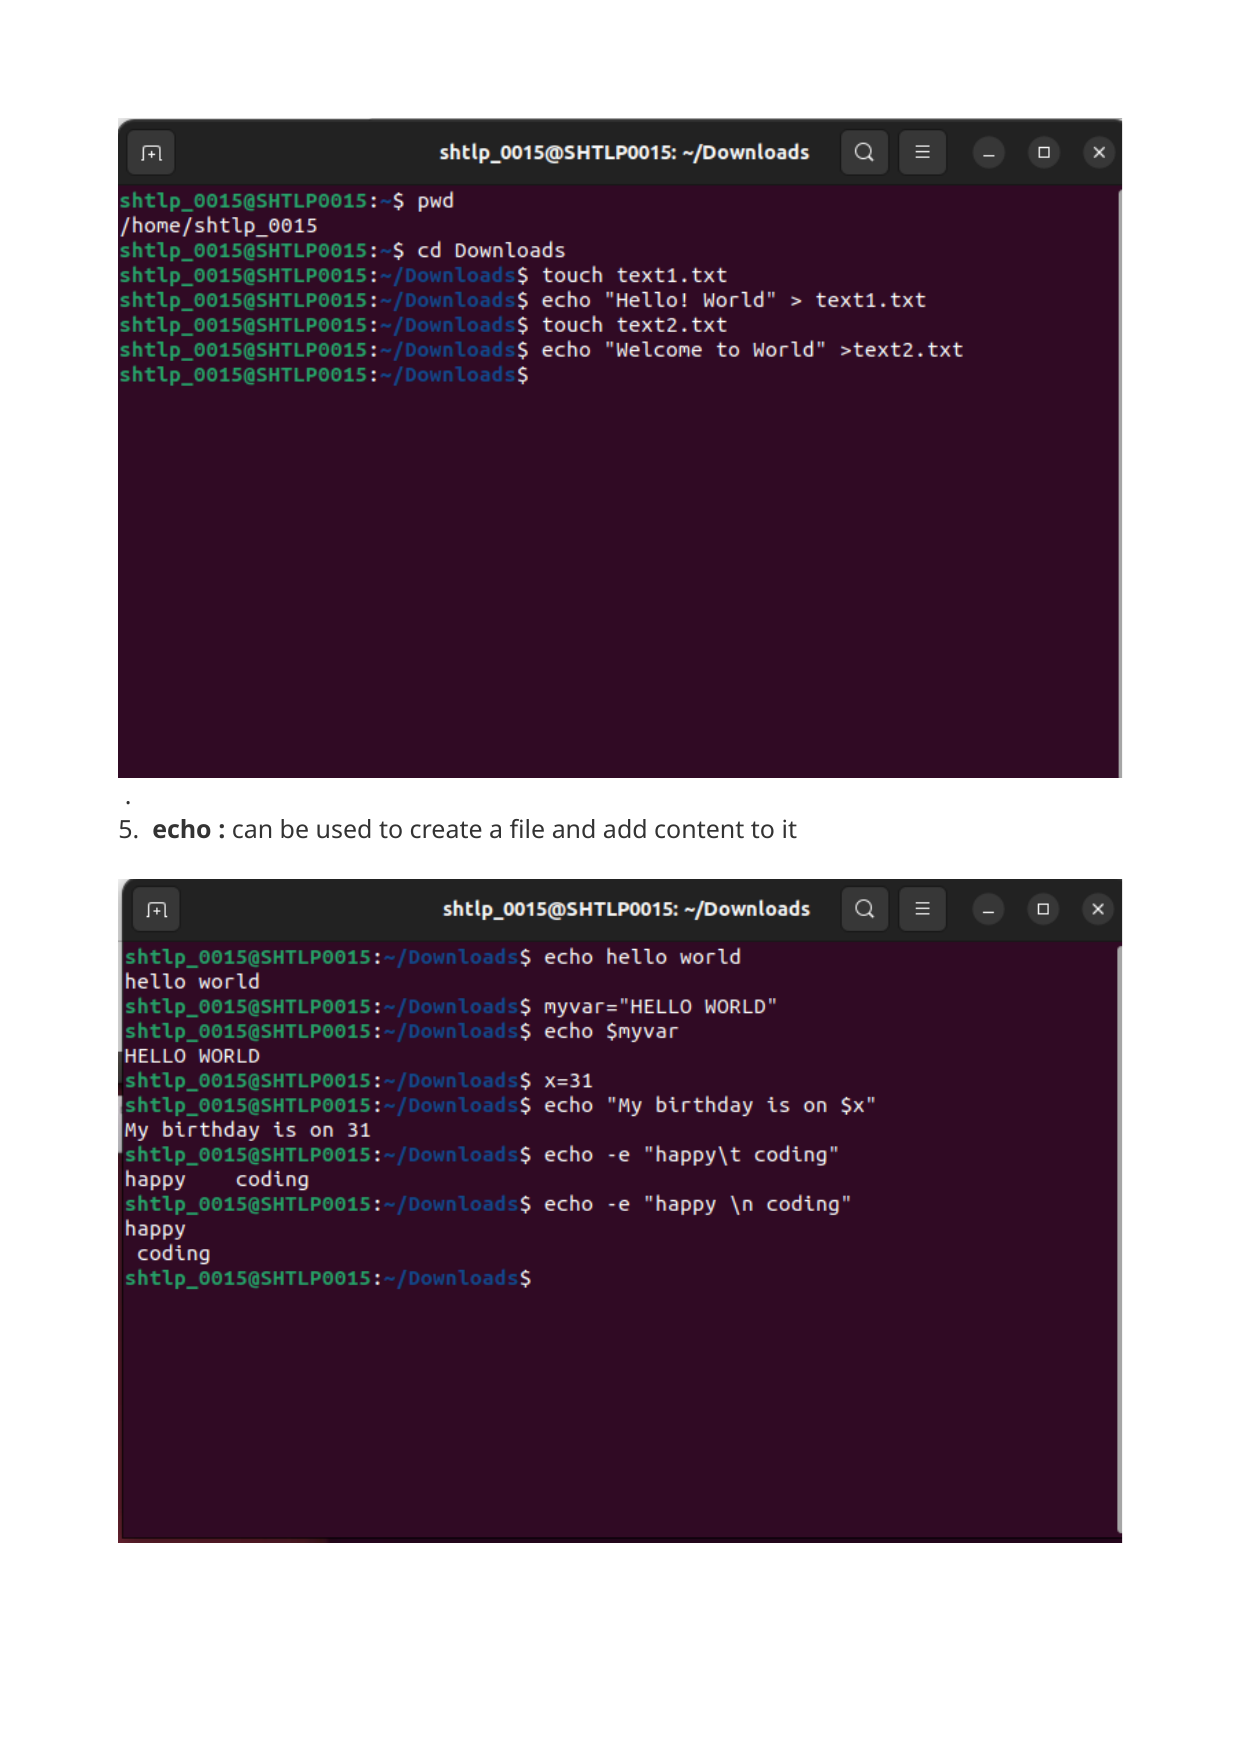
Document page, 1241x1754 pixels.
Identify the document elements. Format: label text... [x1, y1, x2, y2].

text 5. echo : can be used to create a file and add content to it [118, 811, 1122, 845]
picture [118, 879, 1123, 1543]
text . [118, 778, 1122, 811]
picture [118, 118, 1123, 778]
